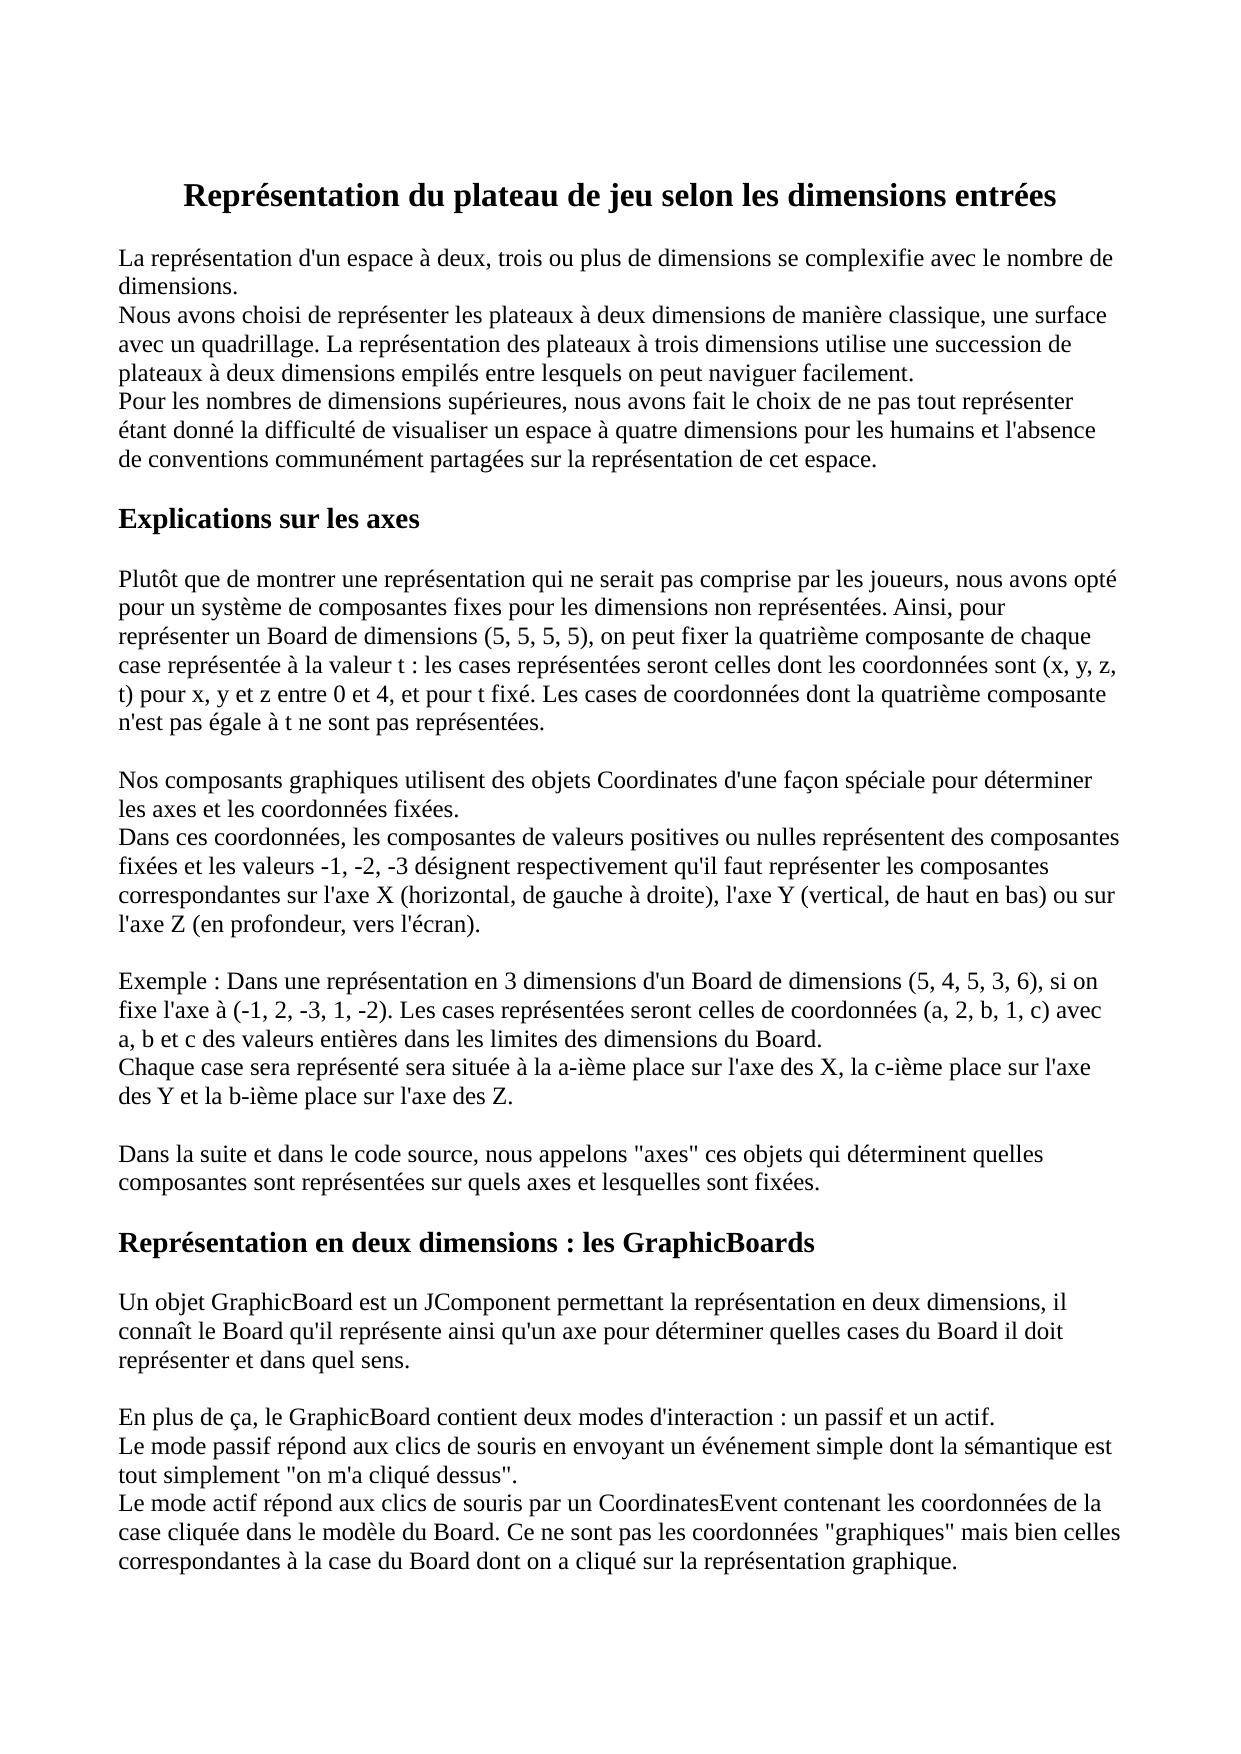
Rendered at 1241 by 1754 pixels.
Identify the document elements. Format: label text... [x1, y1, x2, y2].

text Le mode passif répond aux clics de souris en envoyant un événement simple dont la sémantique est tout simplement "on m'a cliqué dessus". [118, 1431, 1122, 1488]
text Plutôt que de montrer une représentation qui ne serait pas comprise par les joueurs, nous avons opté pour un système de composantes fixes pour les dimensions non représentées. Ainsi, pour représenter un Board de dimensions (5, 5, 5, 5), on peut fixer la quatrième composante de chaque case représentée à la valeur t : les cases représentées seront celles dont les coordonnées sont (x, y, z, t) pour x, y et z entre 0 et 4, et pour t fixé. Les cases de coordonnées dont la quatrième composante n'est pas égale à t ne sont pas représentées. [118, 564, 1122, 736]
text Chaque case sera représenté sera située à la a-ième place sur l'axe des X, la c-ième place sur l'axe des Y et la b-ième place sur l'axe des Z. [118, 1052, 1122, 1110]
text Pour les nombres de dimensions supérieures, nous avons fait le choix de ne pas tout représenter étant donné la difficulté de visualiser un espace à quatre dimensions pour les humains et l'absence de conventions communément partagées sur la représentation de cet espace. [118, 386, 1122, 473]
text Représentation du plateau de jeu selon les dimensions entrées [118, 176, 1122, 214]
text Dans ces coordonnées, les composantes de valeurs positives ou nulles représentent des composantes fixées et les valeurs -1, -2, -3 désignent respectivement qu'il faut représenter les composantes correspondantes sur l'axe X (horizontal, de gauche à droite), l'axe Y (vertical, de haut en bas) ou sur l'axe Z (en profondeur, vers l'écran). [118, 822, 1122, 937]
text Un objet GraphicBoard est un JComponent permettant la représentation en deux dimensions, il connaît le Board qu'il représente ainsi qu'un axe pour déterminer quelles cases du Board il doit représenter et dans quel sens. [118, 1287, 1122, 1373]
text La représentation d'un espace à deux, trois ou plus de dimensions se complexifie avec le nombre de dimensions. [118, 243, 1122, 300]
text Dans la suite et dans le code source, nous appelons "axes" ces objets qui déterminent quelles composantes sont représentées sur quels axes et lesquelles sont fixées. [118, 1139, 1122, 1196]
text En plus de ça, le GraphicBoard contient deux modes d'interaction : un passif et un actif. [118, 1402, 1122, 1431]
text Représentation en deux dimensions : les GraphicBoards [118, 1225, 1122, 1258]
text Nous avons choisi de représenter les plateaux à deux dimensions de manière classique, une surface avec un quadrillage. La représentation des plateaux à trois dimensions utilise une succession de plateaux à deux dimensions empilés entre lesquels on peut naviguer facilement. [118, 300, 1122, 386]
text Explications sur les axes [118, 501, 1122, 535]
text Exemple : Dans une représentation en 3 dimensions d'un Board de dimensions (5, 4, 5, 3, 6), si on fixe l'axe à (-1, 2, -3, 1, -2). Les cases représentées seront celles de coordonnées (a, 2, b, 1, c) avec a, b et c des valeurs entières dans les limites des dimensions du Board. [118, 966, 1122, 1052]
text Le mode actif répond aux clics de souris par un CoordinatesEvent contenant les coordonnées de la case cliquée dans le modèle du Board. Ce ne sont pas les coordonnées "graphiques" mais bien celles correspondantes à la case du Board dont on a cliqué sur la représentation graphique. [118, 1488, 1122, 1575]
text Nos composants graphiques utilisent des objets Coordinates d'une façon spéciale pour déterminer les axes et les coordonnées fixées. [118, 765, 1122, 822]
